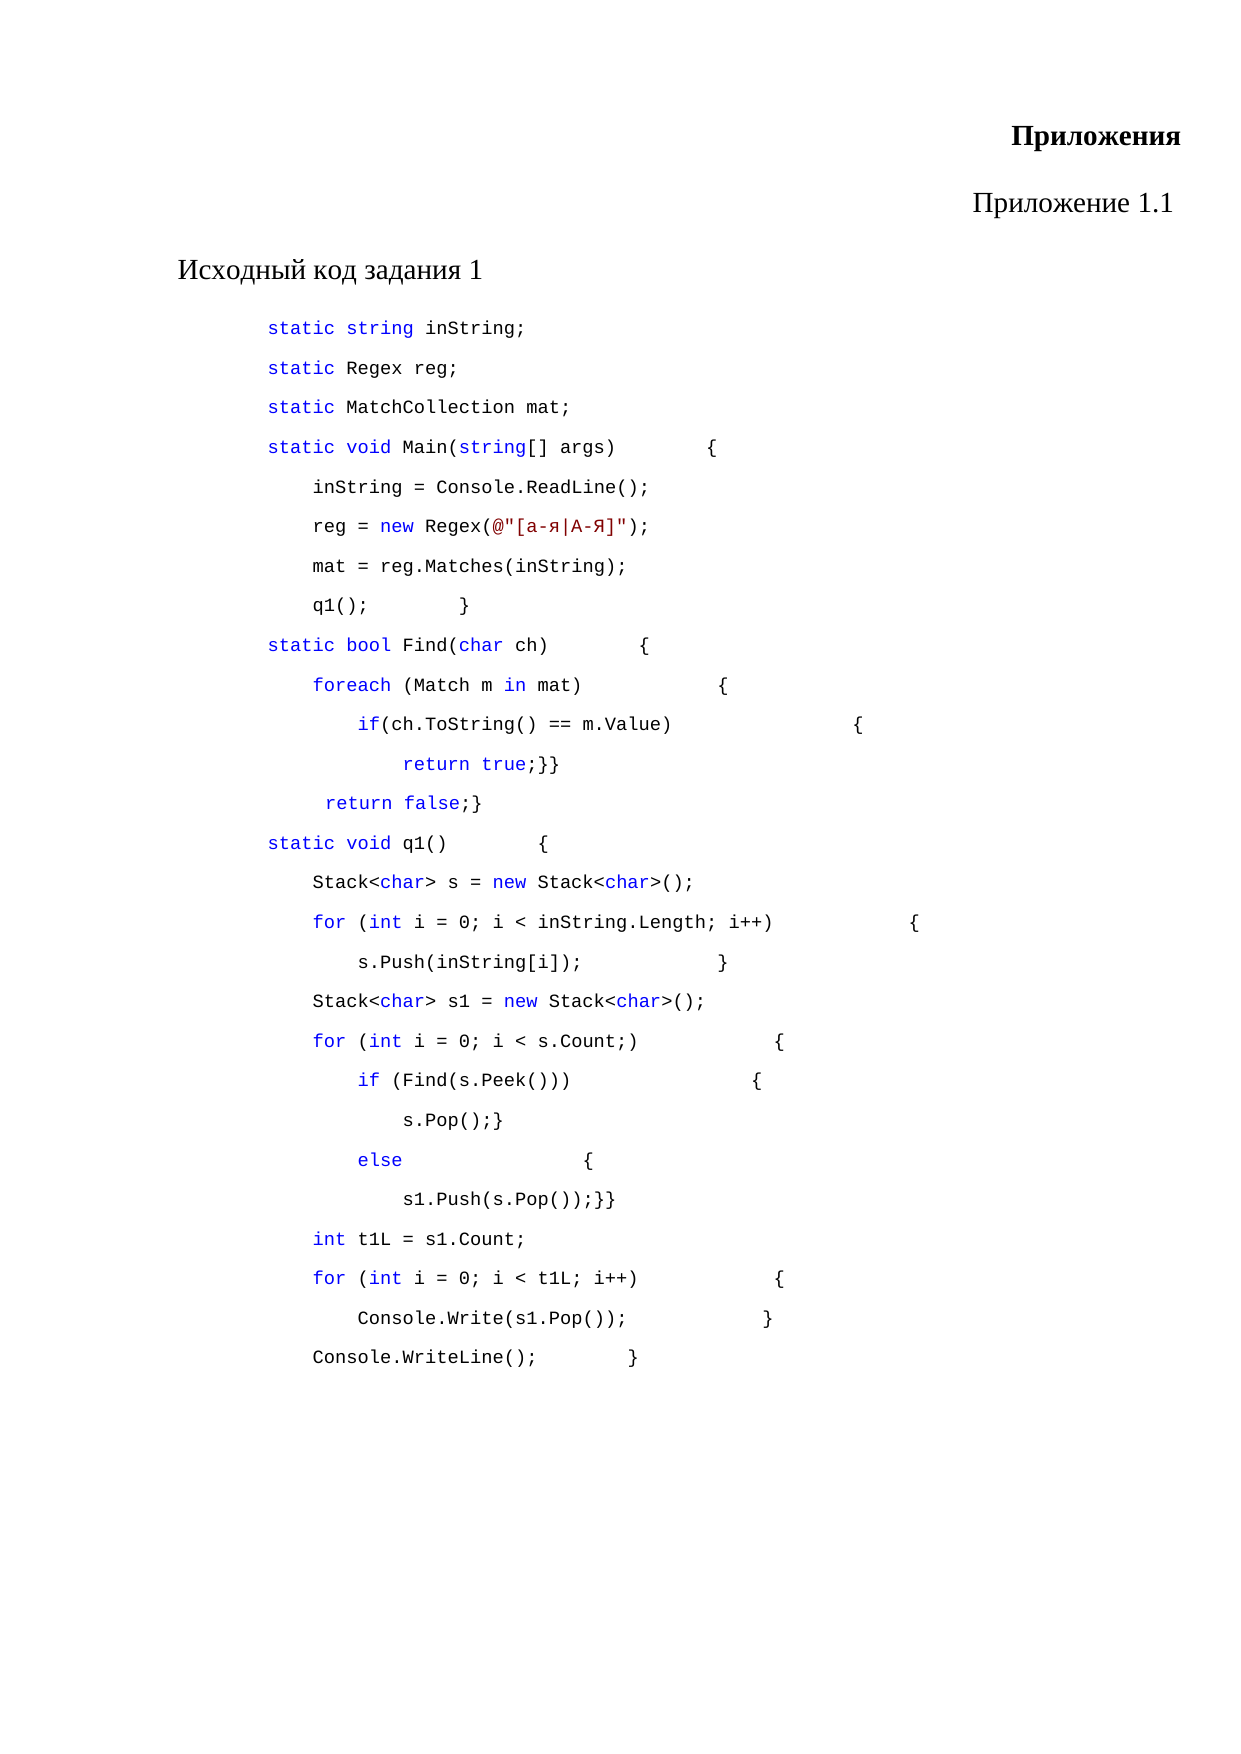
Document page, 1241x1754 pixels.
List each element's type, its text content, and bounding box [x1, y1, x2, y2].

text Console.Write(s1.Pop()); } [177, 1309, 1181, 1330]
text Приложение 1.1 [177, 185, 1181, 219]
text for (int i = 0; i < t1L; i++) { [177, 1269, 1181, 1290]
text Console.WriteLine(); } [177, 1348, 1181, 1369]
text static void Main(string[] args) { [177, 438, 1181, 459]
text s.Pop();} [177, 1111, 1181, 1132]
text if (Find(s.Peek())) { [177, 1071, 1181, 1092]
text q1(); } [177, 596, 1181, 617]
text for (int i = 0; i < s.Count;) { [177, 1032, 1181, 1053]
text for (int i = 0; i < inString.Length; i++) { [177, 913, 1181, 934]
text Приложения [177, 118, 1181, 152]
text return false;} [177, 794, 1181, 815]
text static bool Find(char ch) { [177, 636, 1181, 657]
text else { [177, 1150, 1181, 1172]
text int t1L = s1.Count; [177, 1229, 1181, 1251]
text reg = new Regex(@"[а-я|А-Я]"); [177, 517, 1181, 538]
text Stack<char> s1 = new Stack<char>(); [177, 992, 1181, 1013]
text s.Push(inString[i]); } [177, 952, 1181, 974]
text static Regex reg; [177, 359, 1181, 380]
text return true;}} [177, 754, 1181, 776]
text Stack<char> s = new Stack<char>(); [177, 873, 1181, 894]
text if(ch.ToString() == m.Value) { [177, 715, 1181, 736]
text Исходный код задания 1 [177, 252, 1181, 286]
text s1.Push(s.Pop());}} [177, 1190, 1181, 1211]
text foreach (Match m in mat) { [177, 675, 1181, 697]
text static string inString; [177, 319, 1181, 340]
text static MatchCollection mat; [177, 398, 1181, 419]
text static void q1() { [177, 834, 1181, 855]
text inString = Console.ReadLine(); [177, 477, 1181, 499]
text mat = reg.Matches(inString); [177, 557, 1181, 578]
